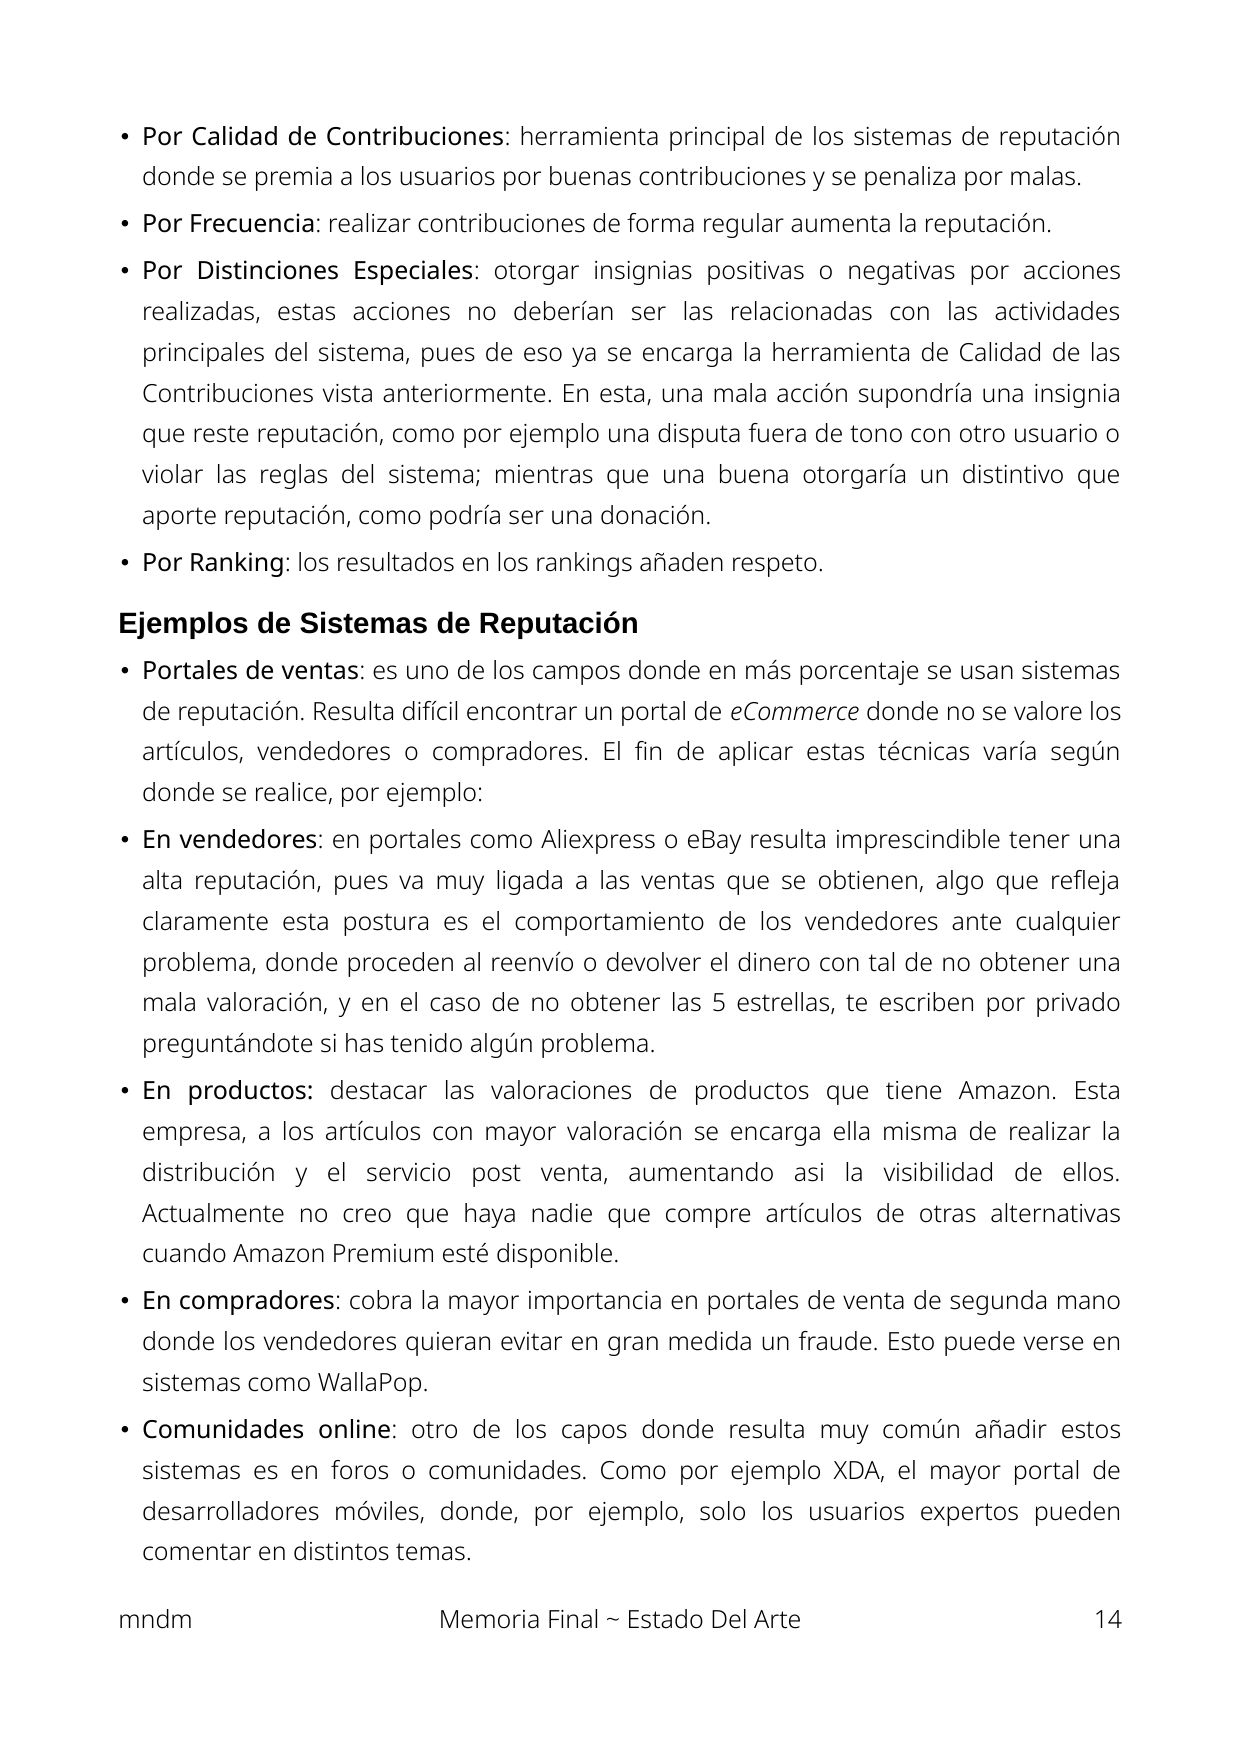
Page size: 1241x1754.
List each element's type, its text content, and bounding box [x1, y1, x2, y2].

list En vendedores: en portales como Aliexpress o eBay resulta imprescindible tener una alta reputación, pues va muy ligada a las ventas que se obtienen, algo que refleja claramente esta postura es el comportamiento de los vendedores ante cualquier problema, donde proceden al reenvío o devolver el dinero con tal de no obtener una mala valoración, y en el caso de no obtener las 5 estrellas, te escriben por privado preguntándote si has tenido algún problema. [121, 822, 1122, 1060]
list Por Distinciones Especiales: otorgar insignias positivas o negativas por acciones realizadas, estas acciones no deberían ser las relacionadas con las actividades principales del sistema, pues de eso ya se encarga la herramienta de Calidad de las Contribuciones vista anteriormente. En esta, una mala acción supondría una insignia que reste reputación, como por ejemplo una disputa fuera de tono con otro usuario o violar las reglas del sistema; mientras que una buena otorgaría un distintivo que aporte reputación, como podría ser una donación. [121, 253, 1122, 532]
list En productos: destacar las valoraciones de productos que tiene Amazon. Esta empresa, a los artículos con mayor valoración se encarga ella misma de realizar la distribución y el servicio post venta, aumentando asi la visibilidad de ellos. Actualmente no creo que haya nadie que compre artículos de otras alternativas cuando Amazon Premium esté disponible. [121, 1073, 1122, 1270]
list Por Calidad de Contribuciones: herramienta principal de los sistemas de reputación donde se premia a los usuarios por buenas contribuciones y se penaliza por malas. [121, 118, 1122, 193]
list En compradores: cobra la mayor importancia en portales de venta de segunda mano donde los vendedores quieran evitar en gran medida un fraude. Esto puede verse en sistemas como WallaPop. [121, 1283, 1122, 1399]
list Por Ranking: los resultados en los rankings añaden respeto. [121, 544, 1122, 579]
list Por Frecuencia: realizar contribuciones de forma regular aumenta la reputación. [121, 206, 1122, 240]
list Portales de ventas: es uno de los campos donde en más porcentaje se usan sistemas de reputación. Resulta difícil encontrar un portal de eCommerce donde no se valore los artículos, vendedores o compradores. El fin de aplicar estas técnicas varía según donde se realice, por ejemplo: [121, 652, 1122, 809]
subtitle Ejemplos de Sistemas de Reputación [118, 606, 1122, 640]
list Comunidades online: otro de los capos donde resulta muy común añadir estos sistemas es en foros o comunidades. Como por ejemplo XDA, el mayor portal de desarrolladores móviles, donde, por ejemplo, solo los usuarios expertos pueden comentar en distintos temas. [121, 1411, 1122, 1568]
